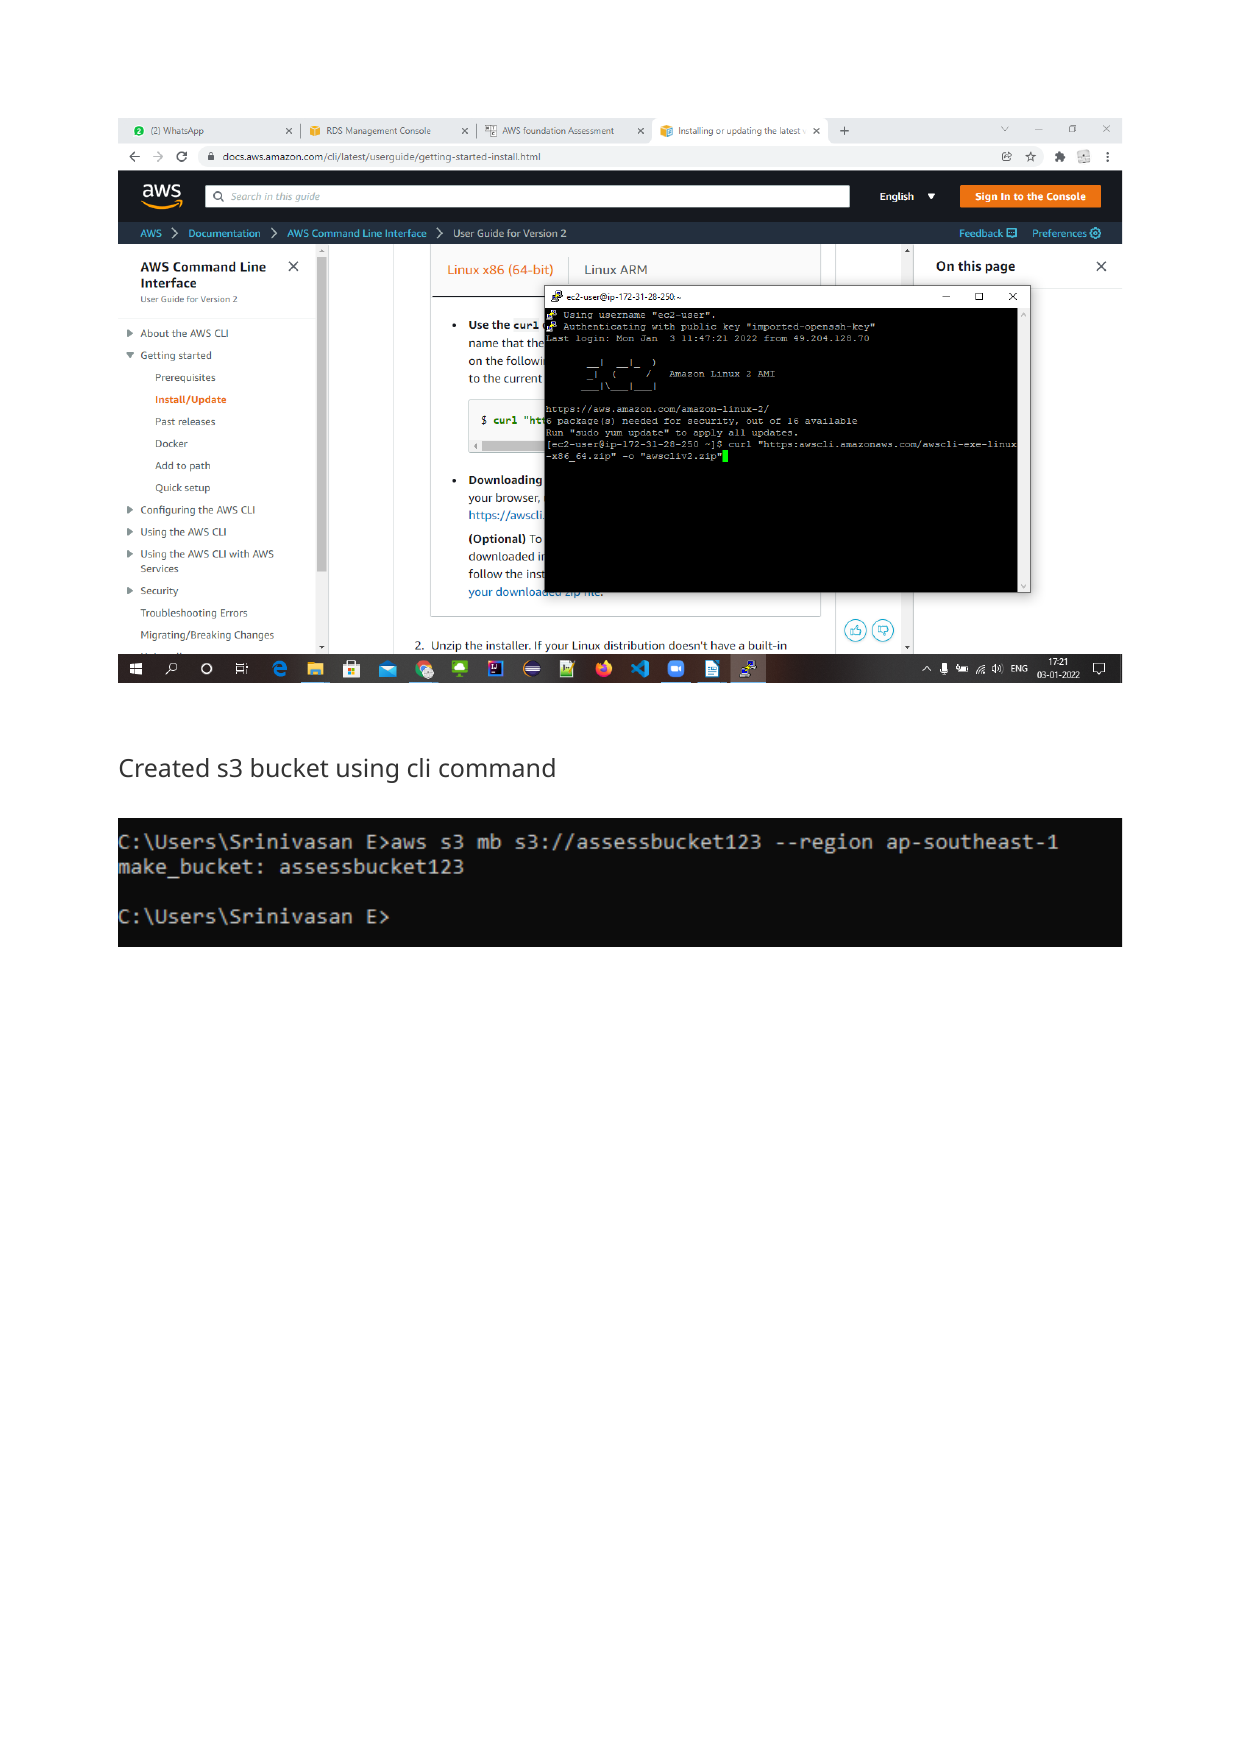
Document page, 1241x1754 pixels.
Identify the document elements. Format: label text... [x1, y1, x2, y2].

text Created s3 bucket using cli command [118, 751, 1122, 785]
picture [118, 118, 1123, 683]
picture [118, 818, 1123, 947]
